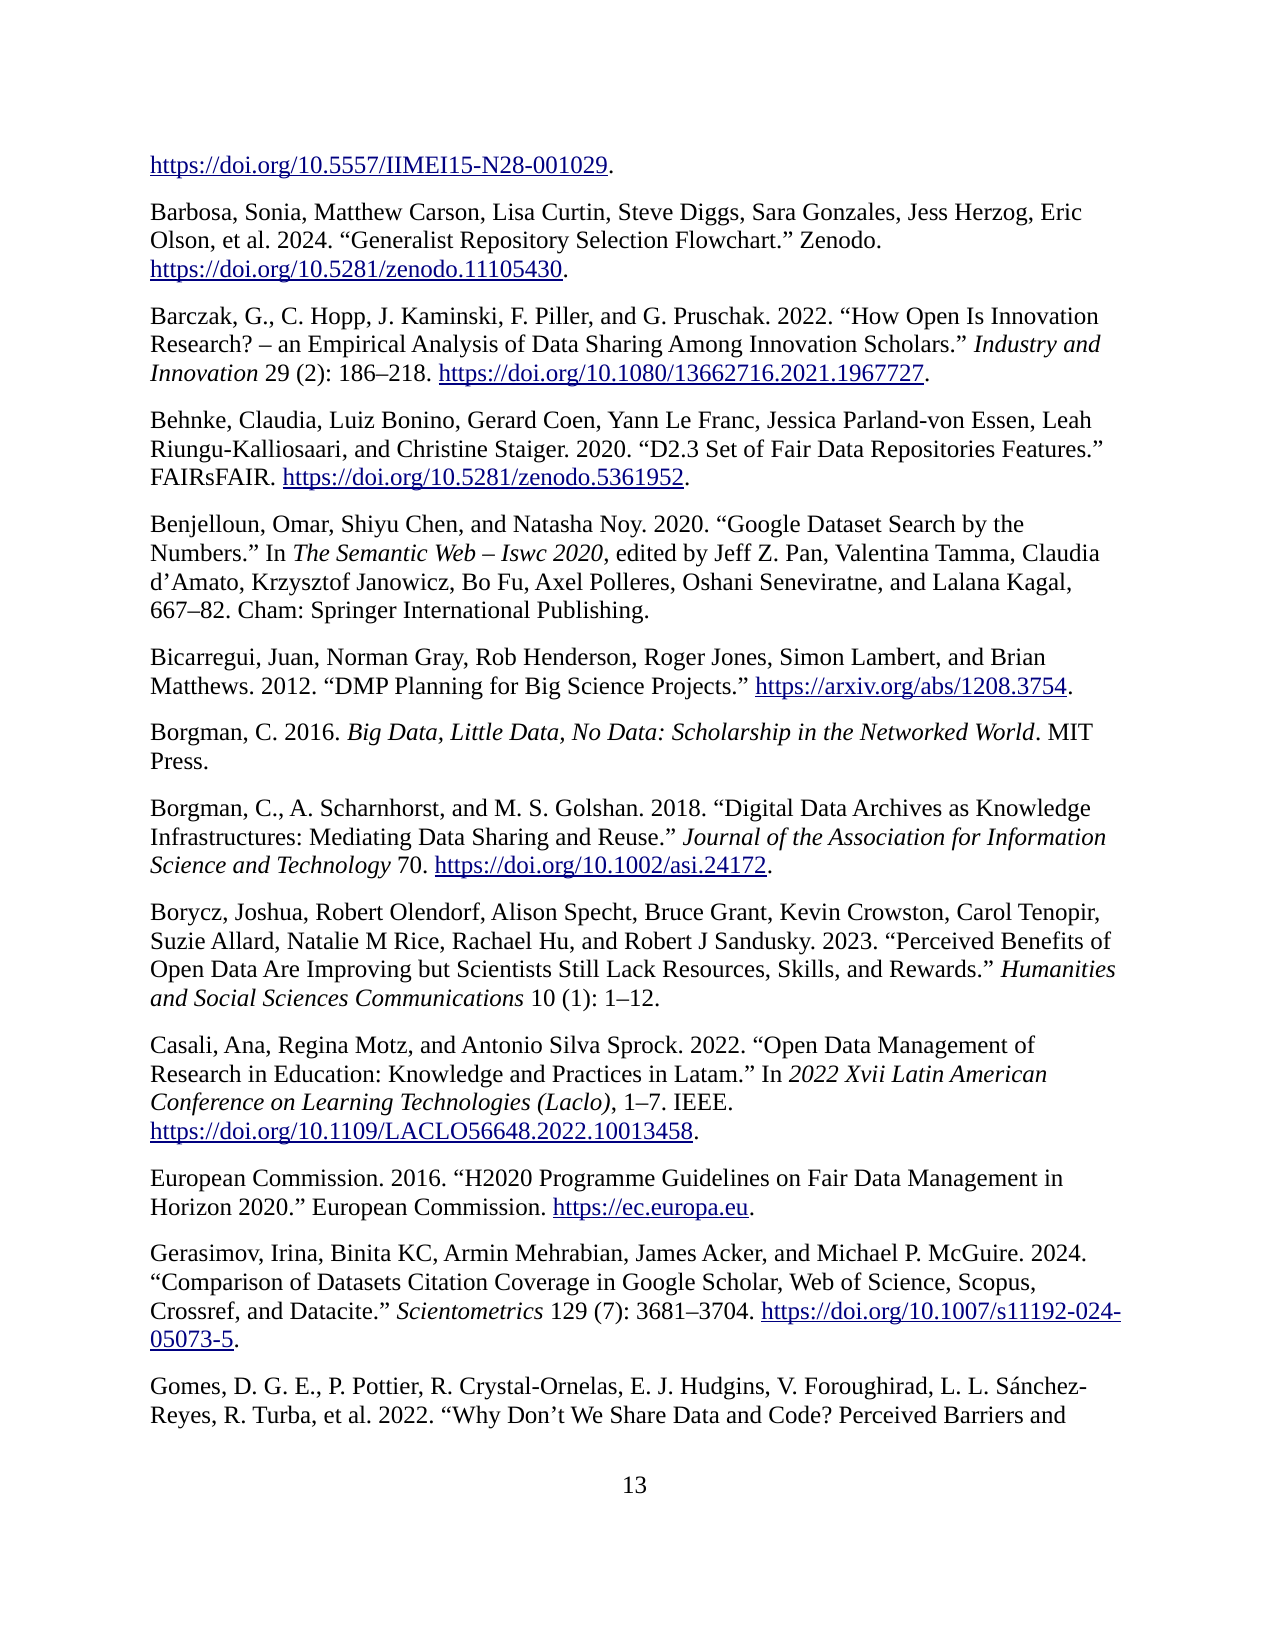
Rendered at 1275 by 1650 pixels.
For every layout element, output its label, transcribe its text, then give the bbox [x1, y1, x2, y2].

text Behnke, Claudia, Luiz Bonino, Gerard Coen, Yann Le Franc, Jessica Parland-von Essen, Leah Riungu-Kalliosaari, and Christine Staiger. 2020. “D2.3 Set of Fair Data Repositories Features.” FAIRsFAIR. https://doi.org/10.5281/zenodo.5361952. [150, 405, 1125, 491]
text Barbosa, Sonia, Matthew Carson, Lisa Curtin, Steve Diggs, Sara Gonzales, Jess Herzog, Eric Olson, et al. 2024. “Generalist Repository Selection Flowchart.” Zenodo. https://doi.org/10.5281/zenodo.11105430. [150, 197, 1125, 283]
text Gerasimov, Irina, Binita KC, Armin Mehrabian, James Acker, and Michael P. McGuire. 2024. “Comparison of Datasets Citation Coverage in Google Scholar, Web of Science, Scopus, Crossref, and Datacite.” Scientometrics 129 (7): 3681–3704. https://doi.org/10.1007/s11192-024-05073-5. [150, 1238, 1125, 1353]
text Borgman, C. 2016. Big Data, Little Data, No Data: Scholarship in the Networked World. MIT Press. [150, 717, 1125, 775]
text European Commission. 2016. “H2020 Programme Guidelines on Fair Data Management in Horizon 2020.” European Commission. https://ec.europa.eu. [150, 1163, 1125, 1220]
text Barczak, G., C. Hopp, J. Kaminski, F. Piller, and G. Pruschak. 2022. “How Open Is Innovation Research? – an Empirical Analysis of Data Sharing Among Innovation Scholars.” Industry and Innovation 29 (2): 186–218. https://doi.org/10.1080/13662716.2021.1967727. [150, 301, 1125, 387]
text https://doi.org/10.5557/IIMEI15-N28-001029. [150, 150, 1125, 179]
text Benjelloun, Omar, Shiyu Chen, and Natasha Noy. 2020. “Google Dataset Search by the Numbers.” In The Semantic Web – Iswc 2020, edited by Jeff Z. Pan, Valentina Tamma, Claudia d’Amato, Krzysztof Janowicz, Bo Fu, Axel Polleres, Oshani Seneviratne, and Lalana Kagal, 667–82. Cham: Springer International Publishing. [150, 509, 1125, 624]
text Casali, Ana, Regina Motz, and Antonio Silva Sprock. 2022. “Open Data Management of Research in Education: Knowledge and Practices in Latam.” In 2022 Xvii Latin American Conference on Learning Technologies (Laclo), 1–7. IEEE. https://doi.org/10.1109/LACLO56648.2022.10013458. [150, 1030, 1125, 1145]
text Gomes, D. G. E., P. Pottier, R. Crystal-Ornelas, E. J. Hudgins, V. Foroughirad, L. L. Sánchez-Reyes, R. Turba, et al. 2022. “Why Don’t We Share Data and Code? Perceived Barriers and [150, 1371, 1125, 1429]
text Bicarregui, Juan, Norman Gray, Rob Henderson, Roger Jones, Simon Lambert, and Brian Matthews. 2012. “DMP Planning for Big Science Projects.” https://arxiv.org/abs/1208.3754. [150, 642, 1125, 699]
text Borgman, C., A. Scharnhorst, and M. S. Golshan. 2018. “Digital Data Archives as Knowledge Infrastructures: Mediating Data Sharing and Reuse.” Journal of the Association for Information Science and Technology 70. https://doi.org/10.1002/asi.24172. [150, 793, 1125, 879]
text Borycz, Joshua, Robert Olendorf, Alison Specht, Bruce Grant, Kevin Crowston, Carol Tenopir, Suzie Allard, Natalie M Rice, Rachael Hu, and Robert J Sandusky. 2023. “Perceived Benefits of Open Data Are Improving but Scientists Still Lack Resources, Skills, and Rewards.” Humanities and Social Sciences Communications 10 (1): 1–12. [150, 897, 1125, 1012]
